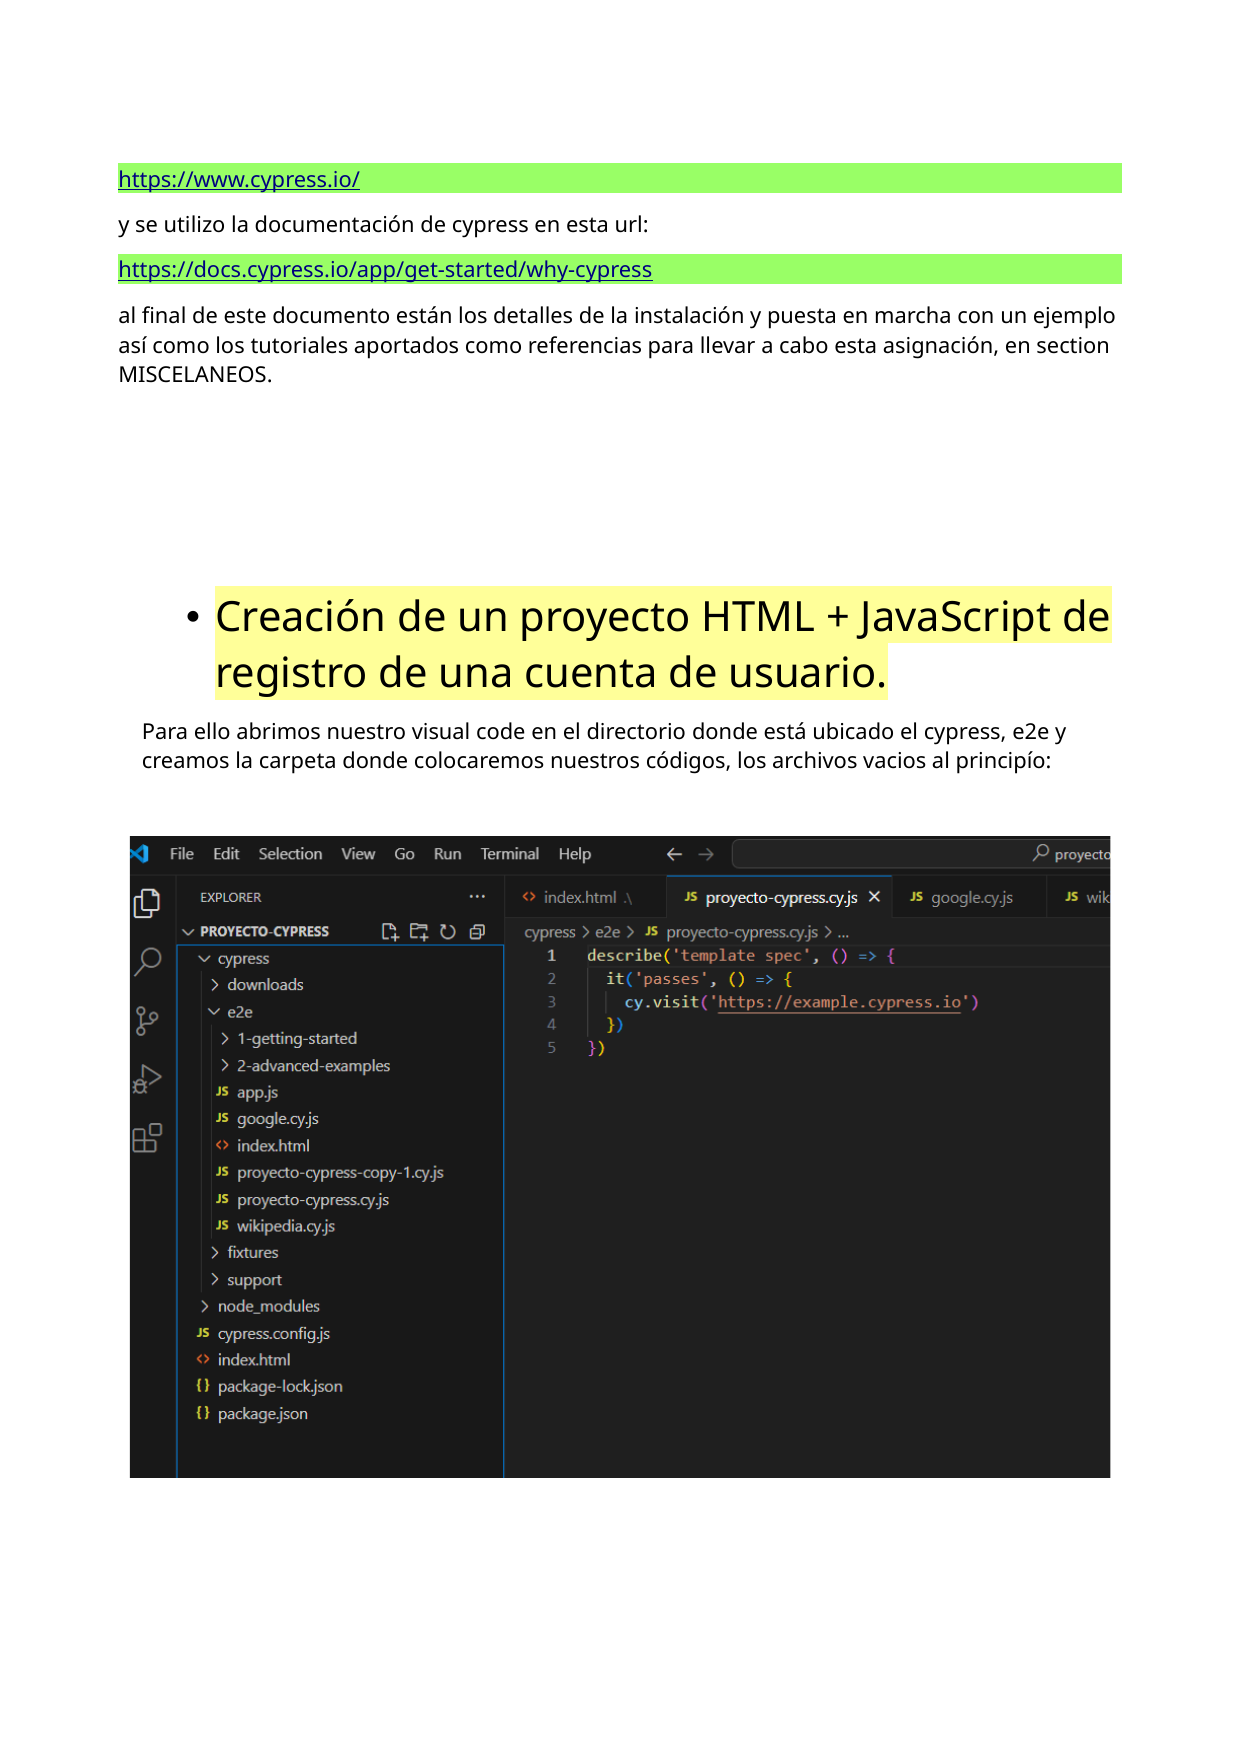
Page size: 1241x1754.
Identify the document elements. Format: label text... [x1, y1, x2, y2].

text al final de este documento están los detalles de la instalación y puesta en marcha con un ejemplo así como los tutoriales aportados como referencias para llevar a cabo esta asignación, en section MISCELANEOS. [118, 300, 1122, 389]
text https://docs.cypress.io/app/get-started/why-cypress [118, 254, 1122, 284]
text Para ello abrimos nuestro visual code en el directorio donde está ubicado el cypress, e2e y creamos la carpeta donde colocaremos nuestros códigos, los archivos vacios al principío: [142, 716, 1122, 775]
text y se utilizo la documentación de cypress en esta url: [118, 209, 1122, 239]
list Creación de un proyecto HTML + JavaScript de registro de una cuenta de usuario. [186, 586, 1122, 700]
text https://www.cypress.io/ [118, 163, 1122, 193]
